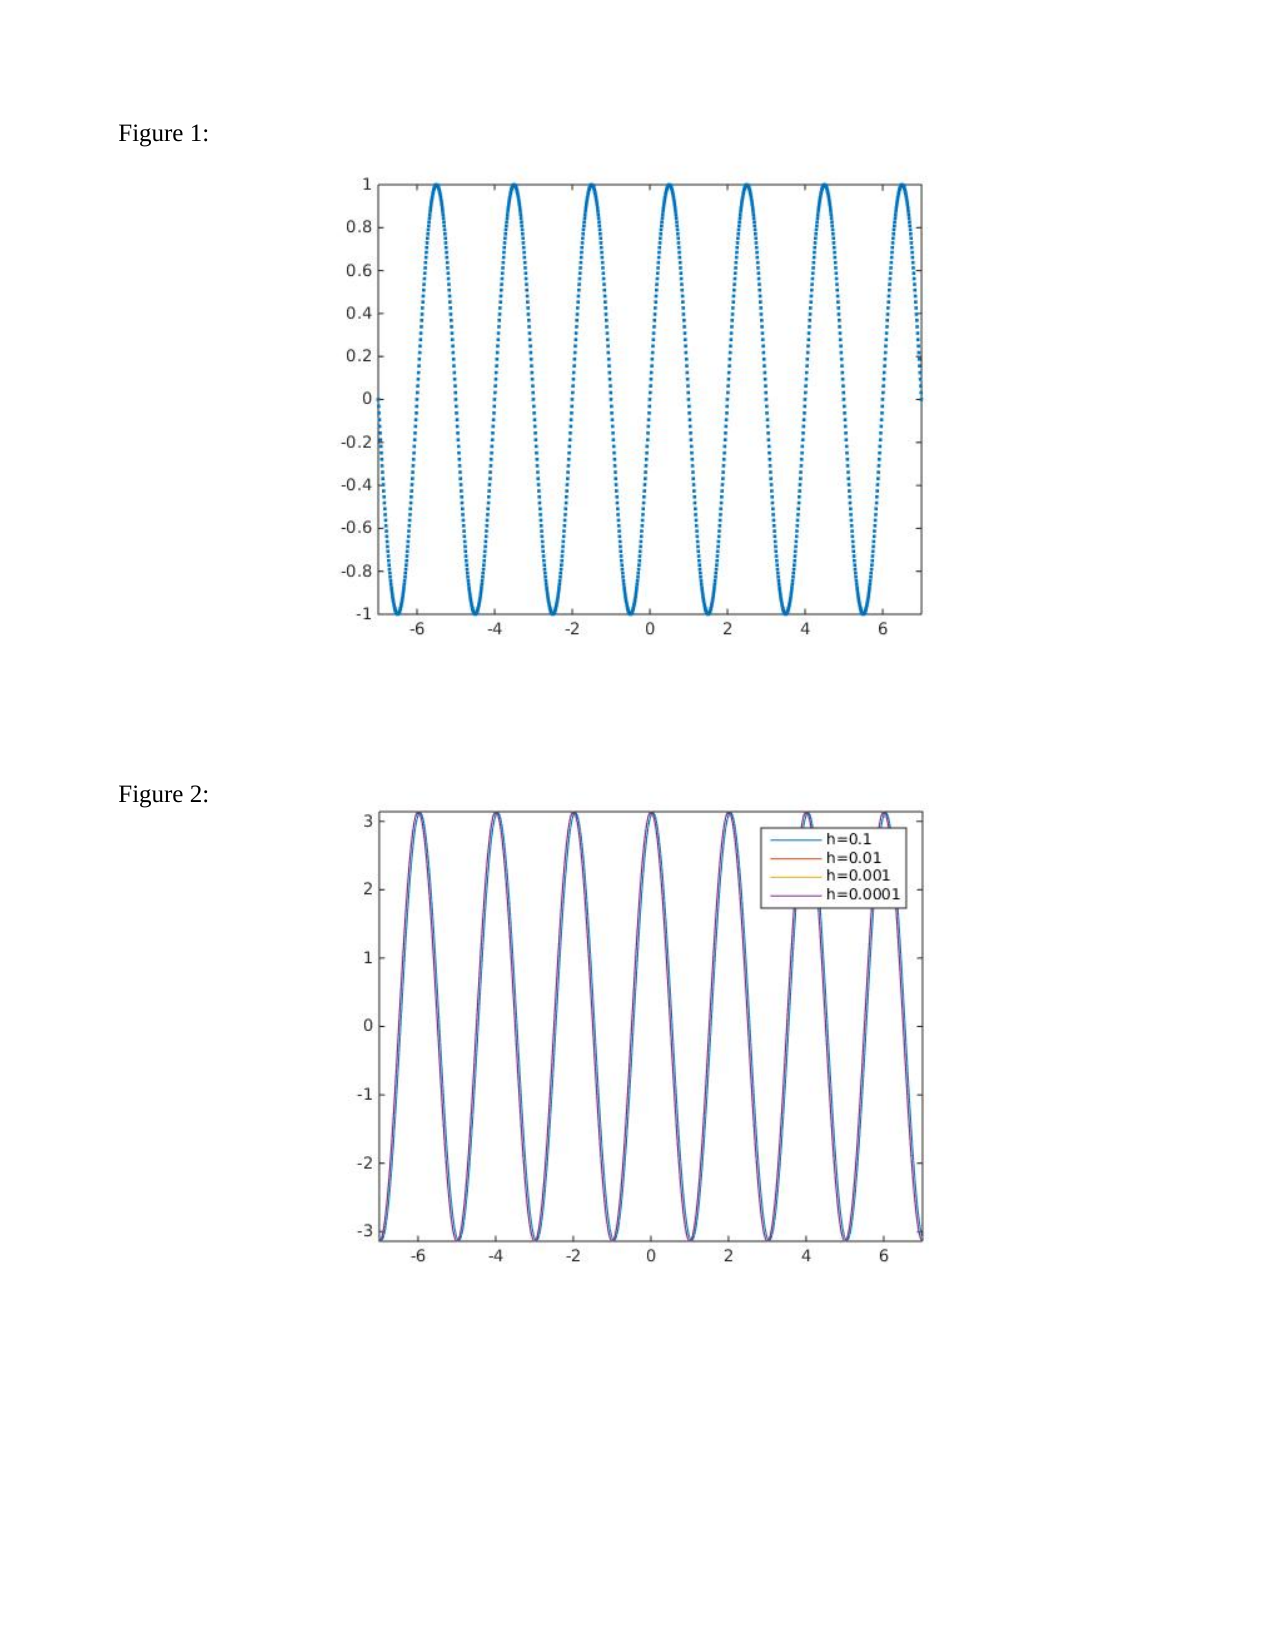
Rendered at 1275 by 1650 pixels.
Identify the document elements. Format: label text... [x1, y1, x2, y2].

picture [288, 773, 989, 1299]
text [989, 779, 1157, 808]
picture [287, 146, 988, 672]
text Figure 1: [118, 118, 1157, 147]
text Figure 2: [118, 779, 288, 808]
